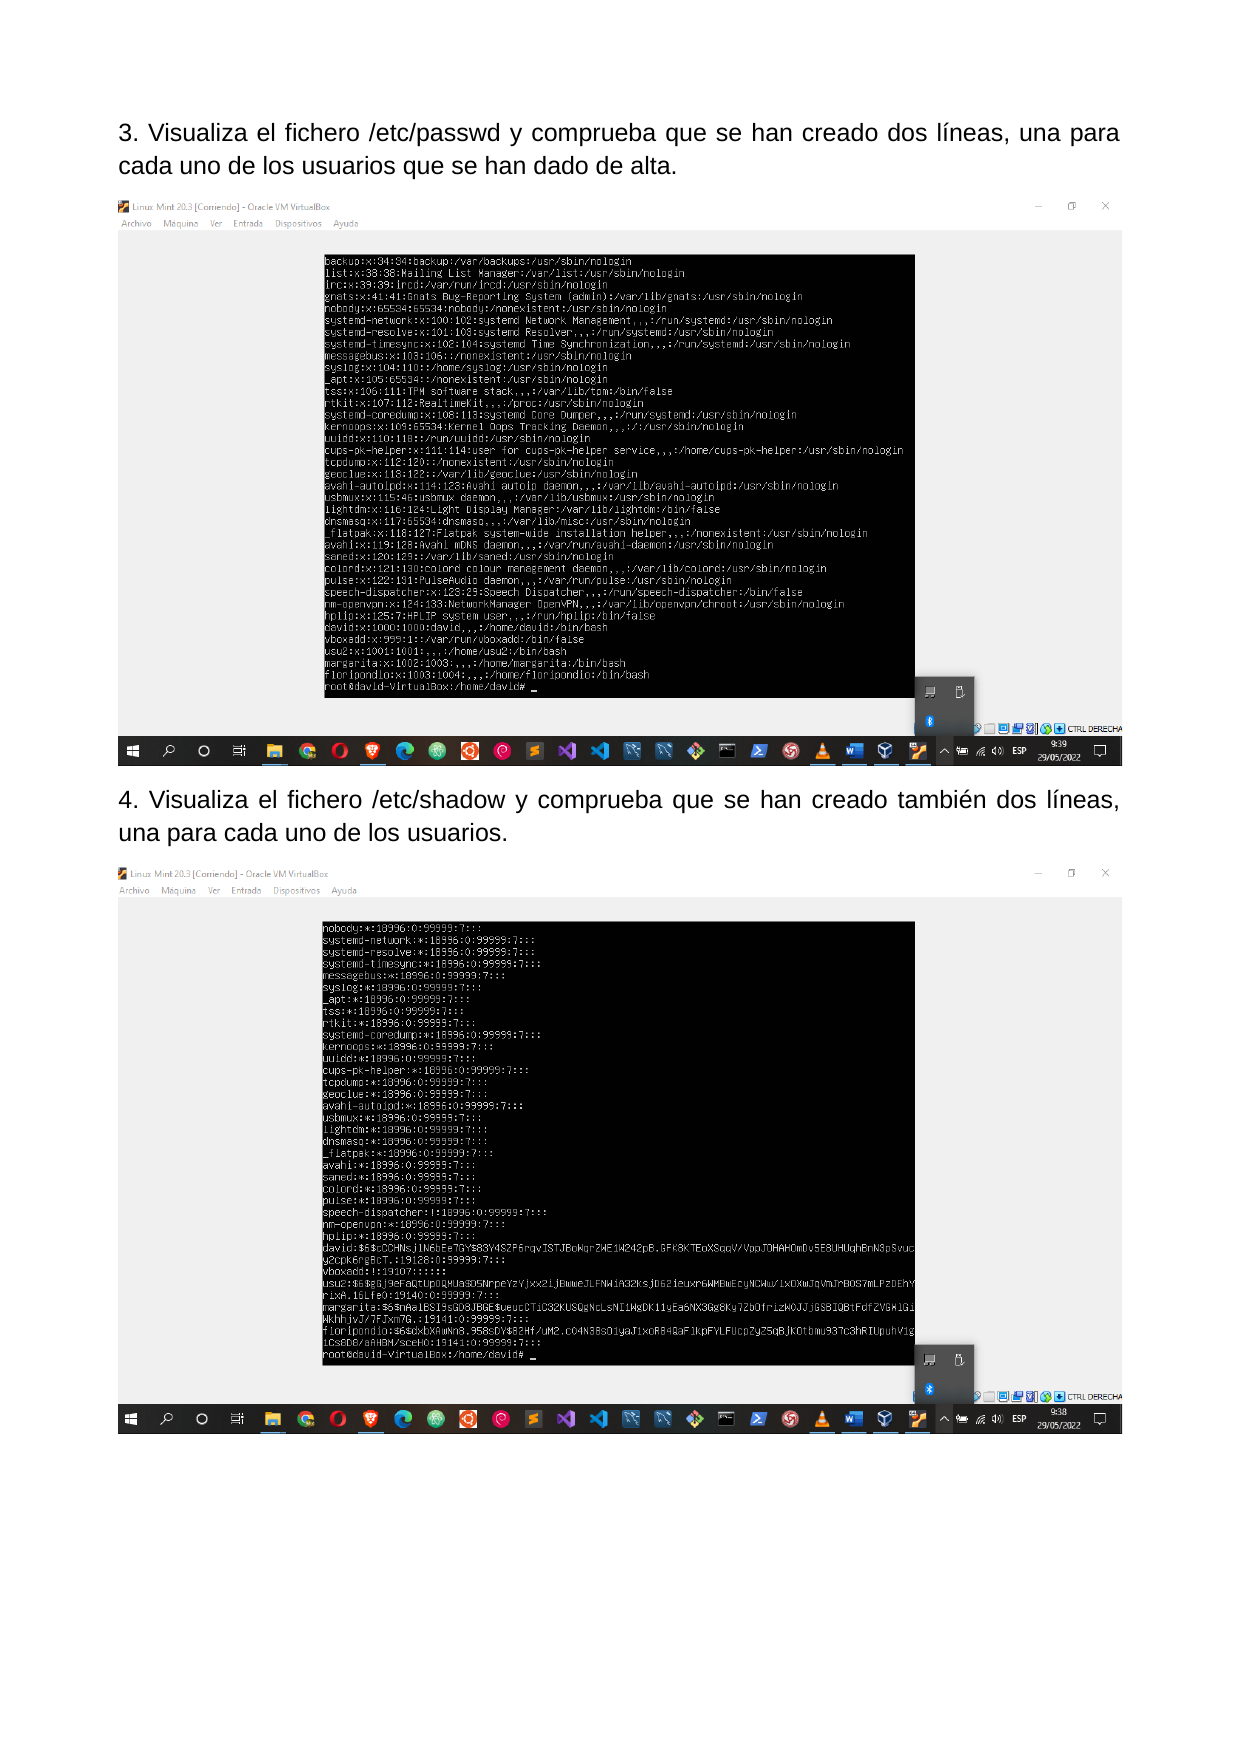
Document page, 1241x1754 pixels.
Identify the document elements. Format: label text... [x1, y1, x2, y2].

text 4. Visualiza el fichero /etc/shadow y comprueba que se han creado también dos líneas, una para cada uno de los usuarios. [118, 785, 1122, 847]
text 3. Visualiza el fichero /etc/passwd y comprueba que se han creado dos líneas, una para cada uno de los usuarios que se han dado de alta. [118, 118, 1122, 180]
